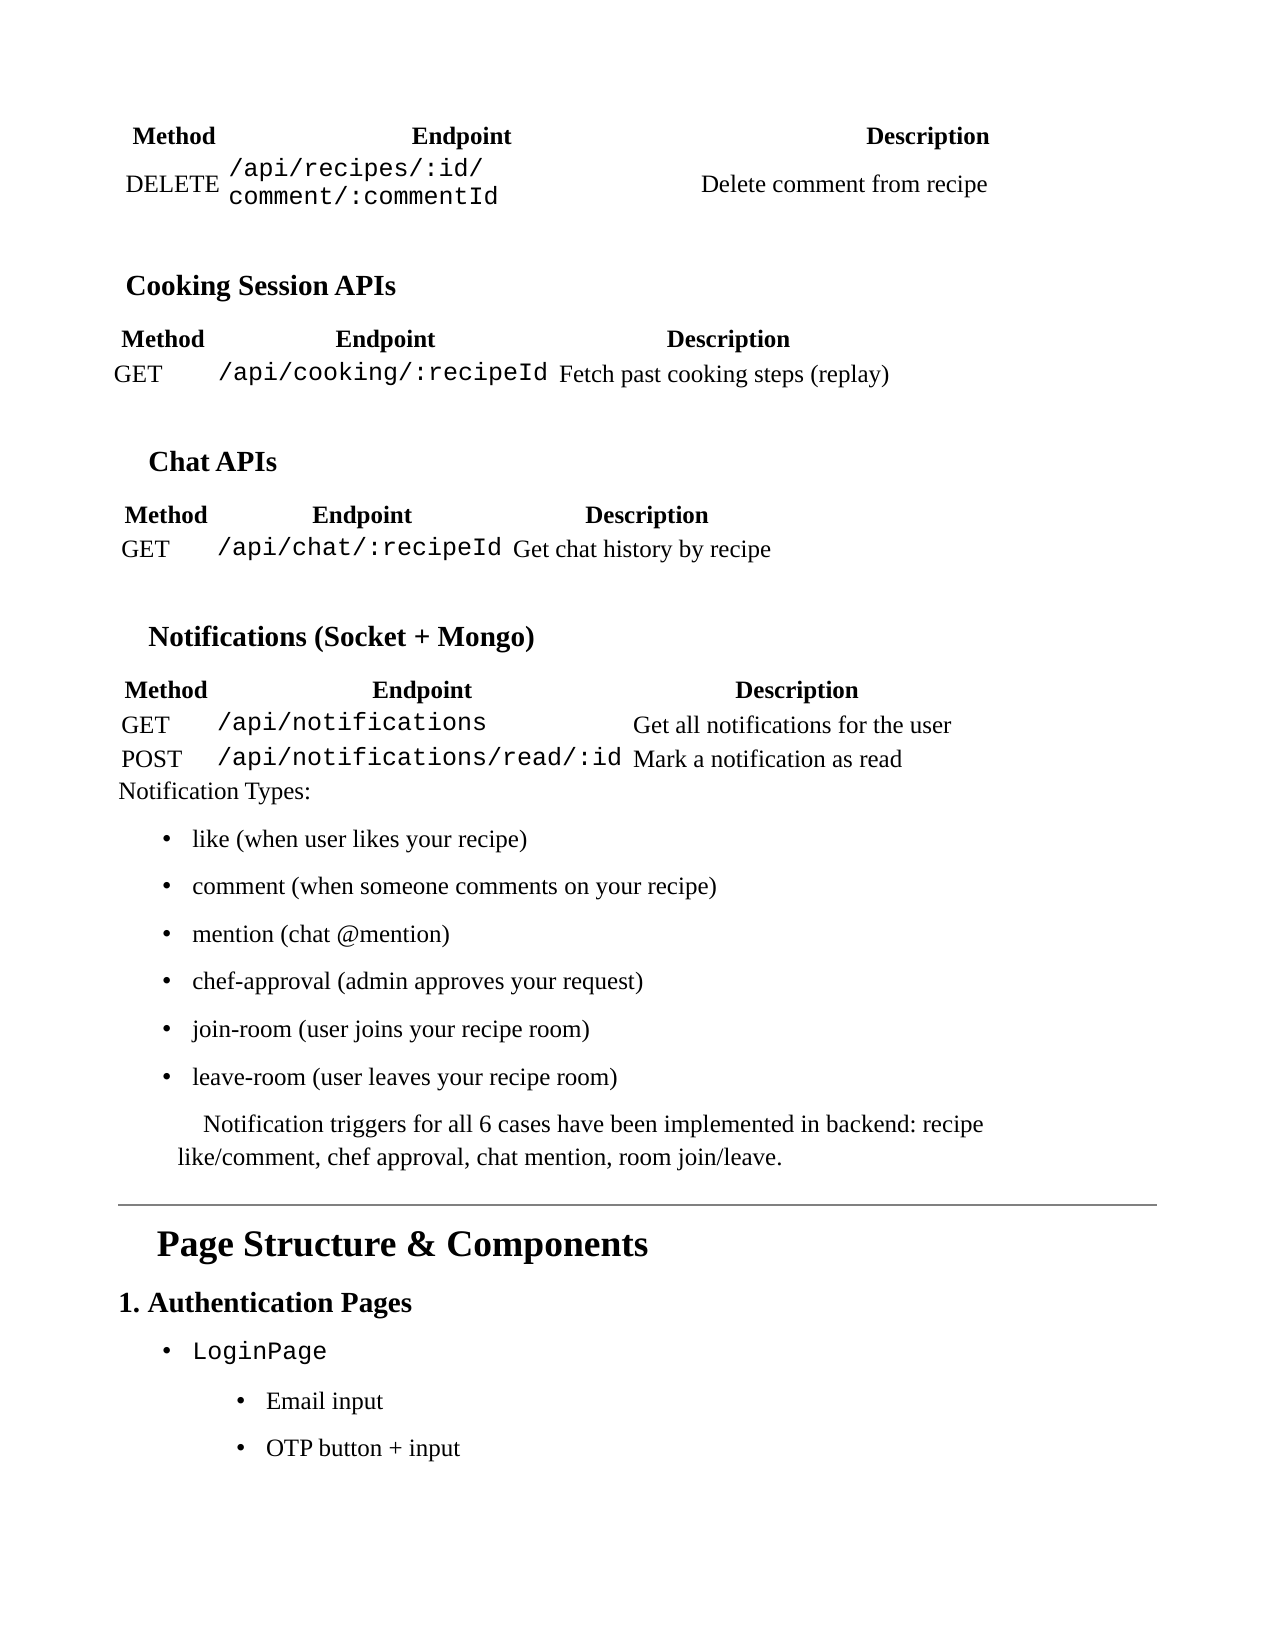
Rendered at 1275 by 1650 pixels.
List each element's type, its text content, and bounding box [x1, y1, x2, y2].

table_header Method [118, 497, 214, 531]
table_cell /api/notifications [214, 707, 630, 741]
table_header Method [118, 672, 214, 707]
text Notification Types: [118, 776, 1157, 805]
list join-room (user joins your recipe room) [162, 1014, 1157, 1043]
table_cell /api/chat/:recipeId [214, 531, 510, 566]
table_cell GET [118, 707, 214, 741]
table_cell GET [111, 356, 215, 391]
table_cell DELETE [123, 153, 225, 215]
list LoginPage [162, 1339, 1157, 1367]
list leave-room (user leaves your recipe room) [162, 1062, 1157, 1090]
table_header Endpoint [225, 118, 698, 153]
table_header Method [123, 118, 225, 153]
table_cell /api/notifications/read/:id [214, 741, 630, 776]
table_header Endpoint [214, 497, 510, 531]
subtitle 📣 Notifications (Socket + Mongo) [118, 619, 1157, 653]
table_cell /api/recipes/:id/comment/:commentId [225, 153, 698, 215]
list Email input [236, 1386, 1157, 1414]
table_header Method [111, 321, 215, 356]
subtitle 🧱 Page Structure & Components [118, 1221, 1157, 1264]
table_cell Fetch past cooking steps (replay) [556, 356, 901, 391]
list comment (when someone comments on your recipe) [162, 871, 1157, 900]
table_header Endpoint [214, 672, 630, 707]
subtitle 💬 Chat APIs [118, 444, 1157, 477]
table_cell POST [118, 741, 214, 776]
table_header Endpoint [215, 321, 556, 356]
table_cell /api/cooking/:recipeId [215, 356, 556, 391]
list chef-approval (admin approves your request) [162, 966, 1157, 995]
table_cell Delete comment from recipe [698, 153, 1158, 215]
table_header Description [556, 321, 901, 356]
table_cell GET [118, 531, 214, 566]
table_cell Get chat history by recipe [510, 531, 784, 566]
list like (when user likes your recipe) [162, 824, 1157, 852]
subtitle 1. Authentication Pages [118, 1286, 1157, 1319]
list mention (chat @mention) [162, 919, 1157, 948]
table_header Description [510, 497, 784, 531]
text ✅ Notification triggers for all 6 cases have been implemented in backend: recipe like/comment, chef approval, chat mention, room join/leave. [177, 1109, 1098, 1171]
table_header Description [630, 672, 964, 707]
table_cell Mark a notification as read [630, 741, 964, 776]
table_cell Get all notifications for the user [630, 707, 964, 741]
table_header Description [698, 118, 1158, 153]
list OTP button + input [236, 1433, 1157, 1462]
subtitle 🧑‍🍳 Cooking Session APIs [118, 268, 1157, 302]
